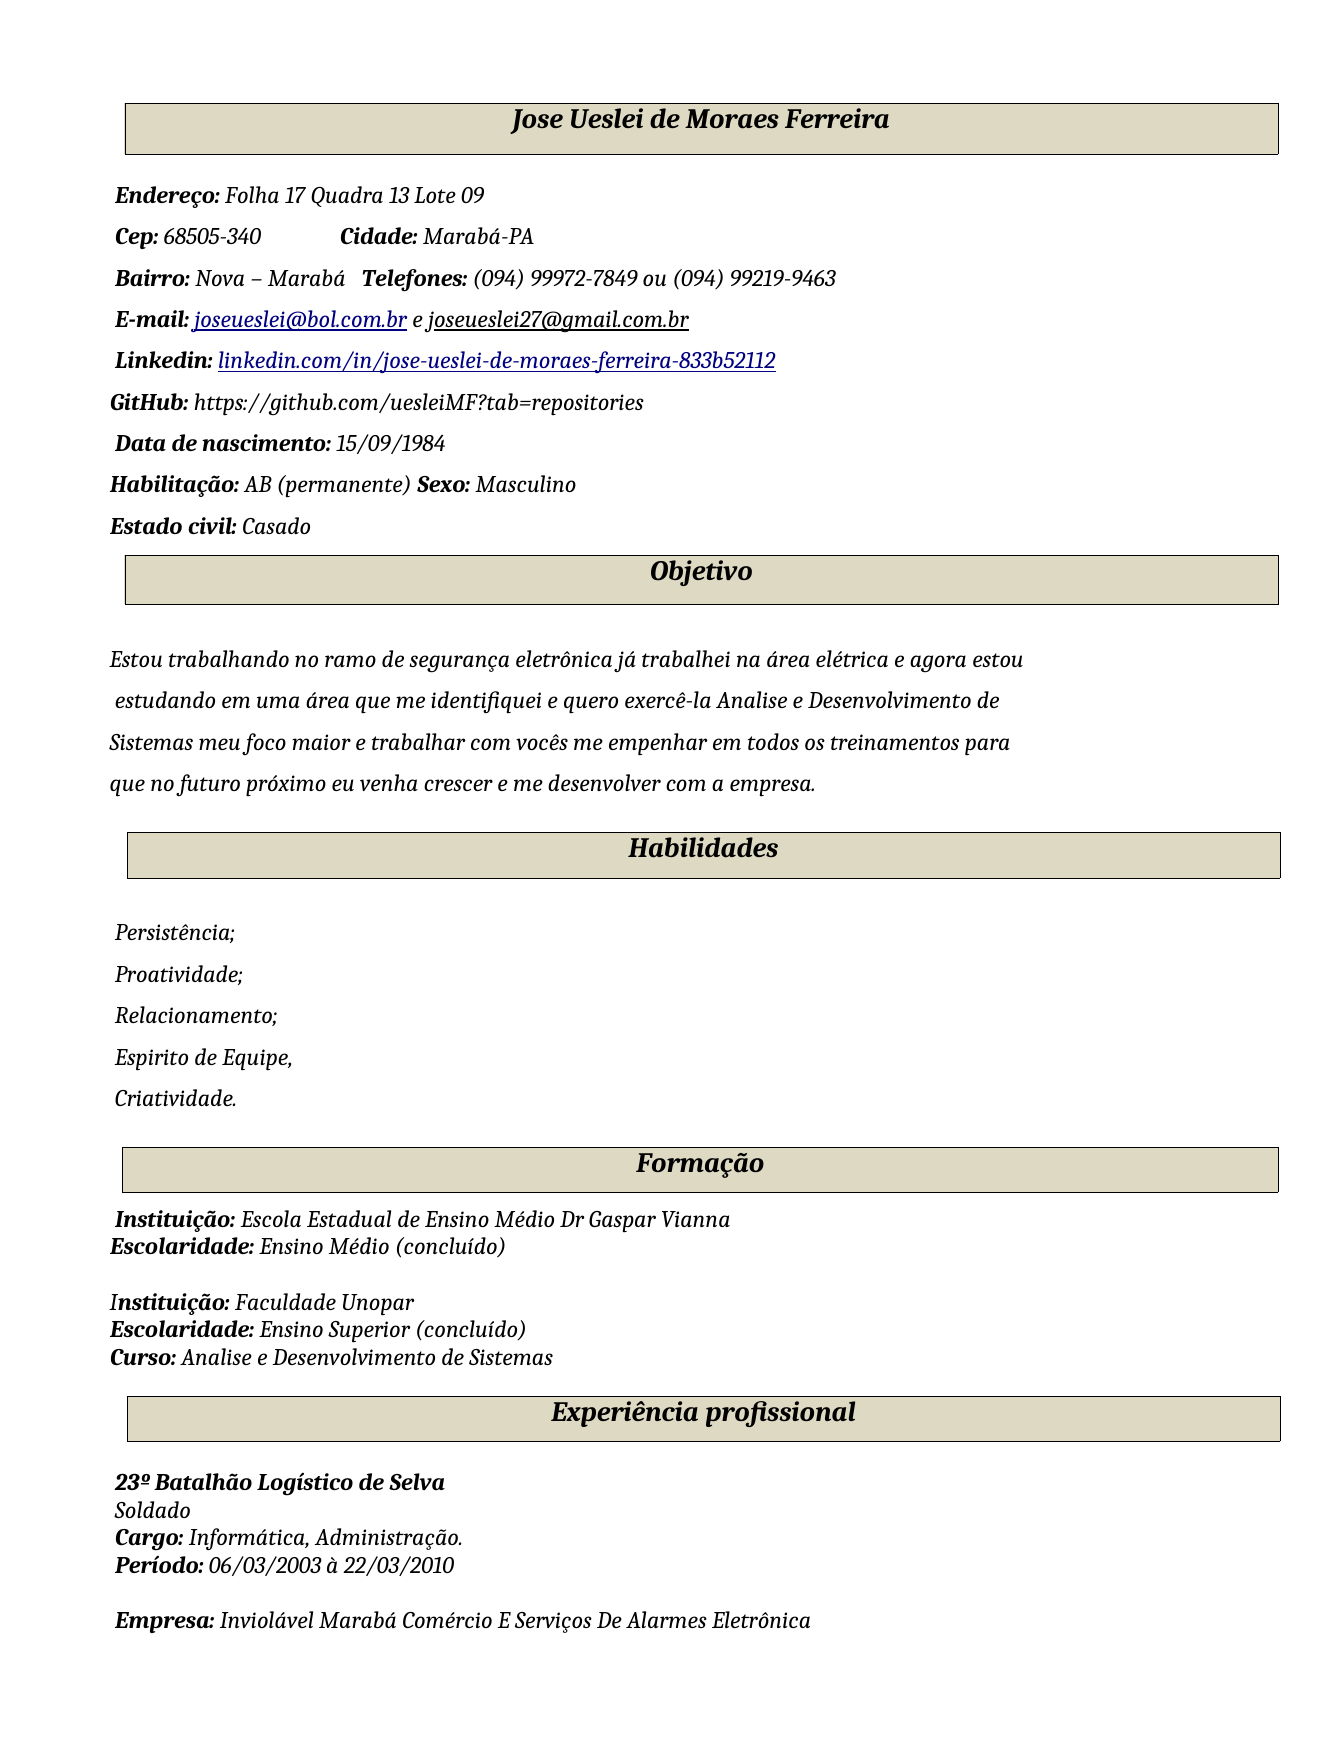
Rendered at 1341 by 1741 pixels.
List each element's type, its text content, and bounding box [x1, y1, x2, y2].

text Jose Ueslei de Moraes Ferreira [456, 104, 947, 135]
text Experiência profissional [458, 1397, 949, 1428]
text Espirito de Equipe, [73, 1043, 1283, 1071]
text Escolaridade: Ensino Superior (concluído) [73, 1316, 1283, 1344]
text Bairro: Nova – Marabá Telefones: (094) 99972-7849 ou (094) 99219-9463 [73, 264, 1283, 292]
text Sistemas meu foco maior e trabalhar com vocês me empenhar em todos os treinamentos para [73, 728, 1283, 756]
text Habilidades [458, 833, 949, 864]
text que no futuro próximo eu venha crescer e me desenvolver com a empresa. [73, 770, 1283, 797]
text Persistência; [73, 919, 1283, 947]
text Endereço: Folha 17 Quadra 13 Lote 09 [73, 182, 1283, 209]
text Soldado [73, 1497, 1283, 1524]
text Proatividade; [73, 961, 1283, 988]
text GitHub: https://github.com/uesleiMF?tab=repositories [73, 389, 1283, 416]
text Cargo: Informática, Administração. [73, 1524, 1283, 1552]
text Objetivo [456, 556, 947, 588]
text Instituição: Escola Estadual de Ensino Médio Dr Gaspar Vianna [73, 1126, 1283, 1233]
text Data de nascimento: 15/09/1984 [73, 430, 1283, 458]
text Habilitação: AB (permanente) Sexo: Masculino [73, 471, 1283, 499]
text Empresa: Inviolável Marabá Comércio E Serviços De Alarmes Eletrônica [73, 1607, 1283, 1634]
text Instituição: Faculdade Unopar [73, 1288, 1283, 1316]
text estudando em uma área que me identifiquei e quero exercê-la Analise e Desenvolvimento de [73, 687, 1283, 715]
text Estado civil: Casado [73, 513, 1283, 540]
text 23º Batalhão Logístico de Selva [73, 1469, 1283, 1497]
text Cep: 68505-340 Cidade: Marabá-PA [73, 223, 1283, 251]
text Período: 06/03/2003 à 22/03/2010 [73, 1552, 1283, 1579]
text Estou trabalhando no ramo de segurança eletrônica já trabalhei na área elétrica e agora estou [73, 646, 1283, 673]
text Linkedin: linkedin.com/in/jose-ueslei-de-moraes-ferreira-833b52112 [73, 347, 1283, 375]
text Escolaridade: Ensino Médio (concluído) [73, 1233, 1283, 1261]
text Criatividade. [73, 1085, 1283, 1112]
text Relacionamento; [73, 1002, 1283, 1029]
text E-mail: joseueslei@bol.com.br e joseueslei27@gmail.com.br [73, 306, 1283, 333]
text Curso: Analise e Desenvolvimento de Sistemas [73, 1344, 1283, 1371]
